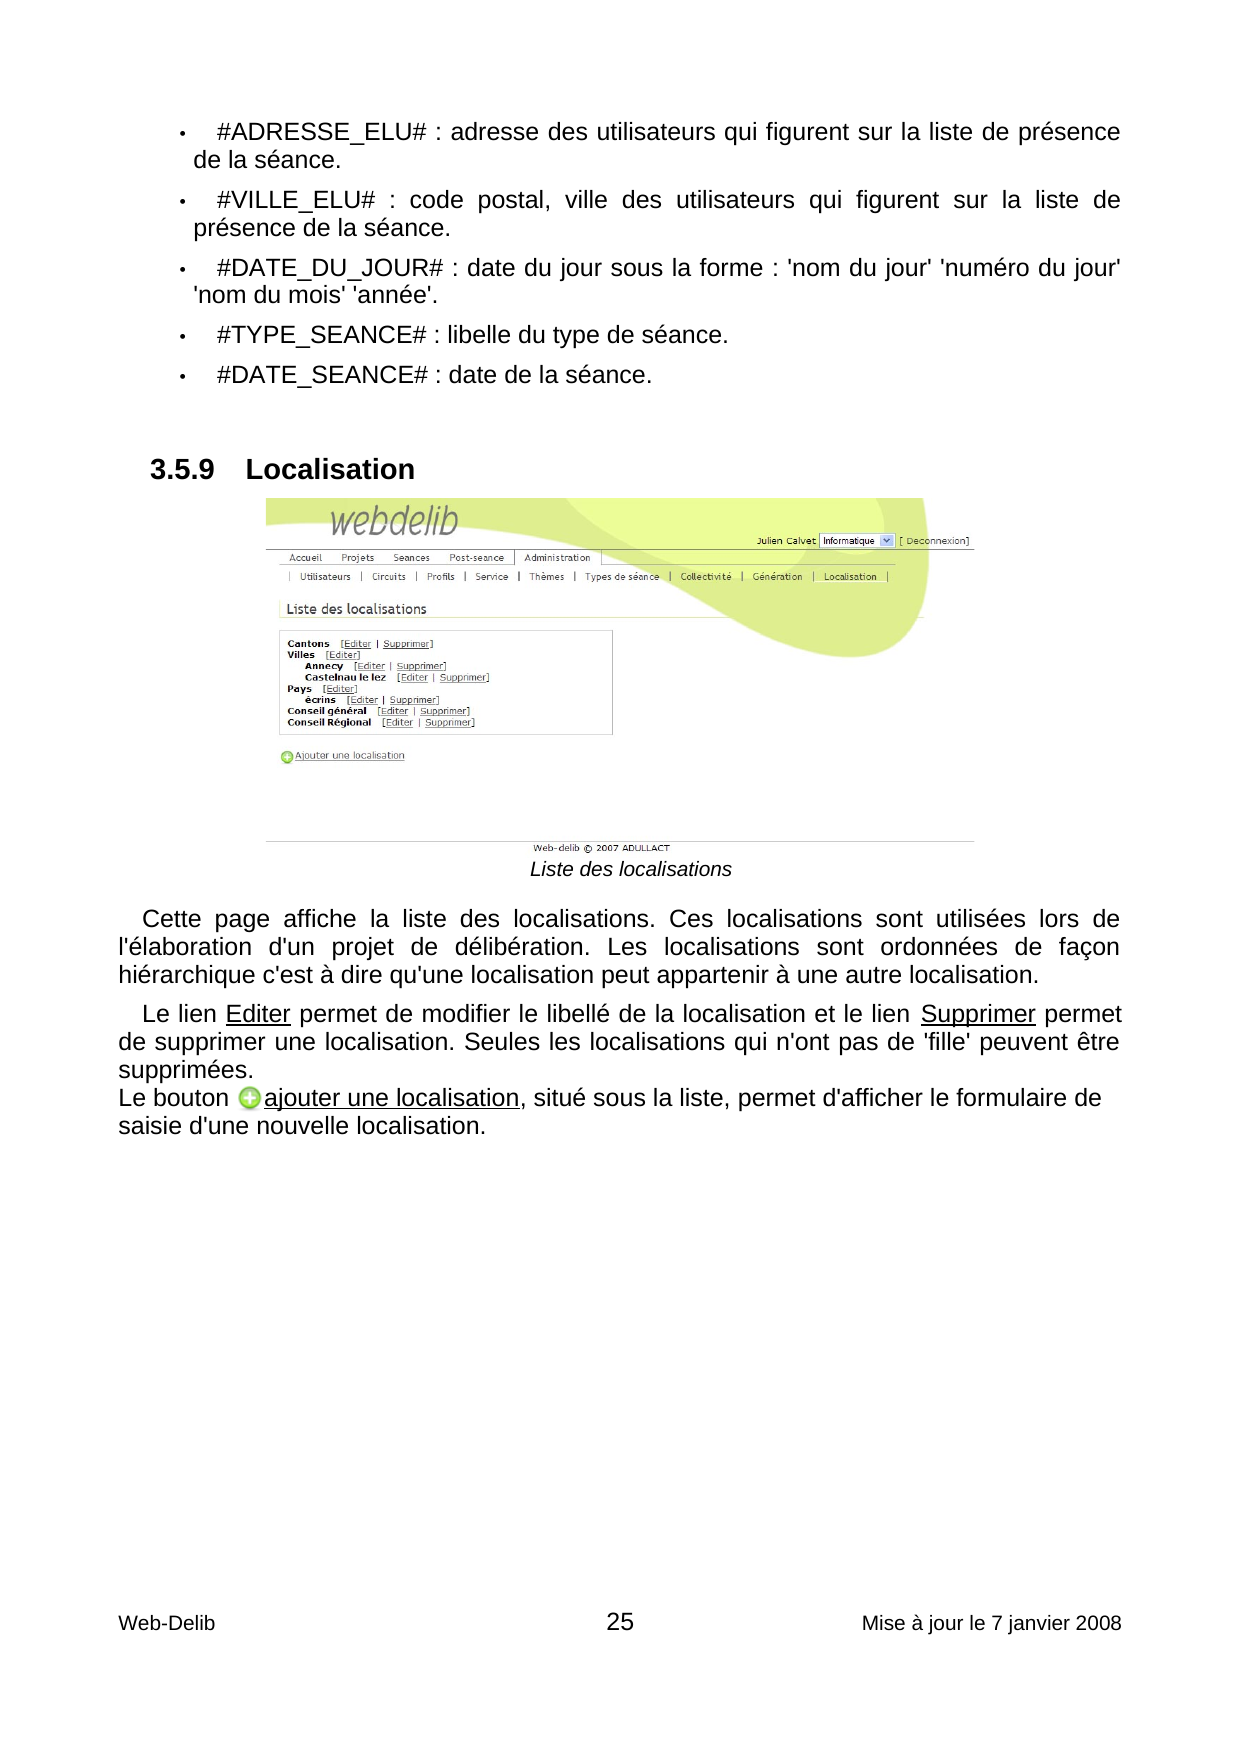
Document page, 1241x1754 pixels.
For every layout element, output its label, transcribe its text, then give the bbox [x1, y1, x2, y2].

list #DATE_SEANCE# : date de la séance. [156, 361, 1122, 388]
list #TYPE_SEANCE# : libelle du type de séance. [156, 321, 1122, 349]
text Liste des localisations [118, 510, 1122, 881]
list #ADRESSE_ELU# : adresse des utilisateurs qui figurent sur la liste de présence de la séance. [156, 118, 1122, 174]
list #VILLE_ELU# : code postal, ville des utilisateurs qui figurent sur la liste de présence de la séance. [156, 186, 1122, 242]
picture [236, 1084, 264, 1112]
text Cette page affiche la liste des localisations. Ces localisations sont utilisées lors de l'élaboration d'un projet de délibération. Les localisations sont ordonnées de façon hiérarchique c'est à dire qu'une localisation peut appartenir à une autre localisation. [118, 905, 1122, 988]
text Le lien Editer permet de modifier le libellé de la localisation et le lien Supprimer permet de supprimer une localisation. Seules les localisations qui n'ont pas de 'fille' peuvent être supprimées. [118, 1000, 1122, 1084]
picture [265, 498, 975, 858]
list #DATE_DU_JOUR# : date du jour sous la forme : 'nom du jour' 'numéro du jour' 'nom du mois' 'année'. [156, 253, 1122, 309]
text Le bouton ajouter une localisation, situé sous la liste, permet d'afficher le formulaire de saisie d'une nouvelle localisation. [118, 1084, 1122, 1140]
subtitle Localisation [118, 453, 1122, 486]
